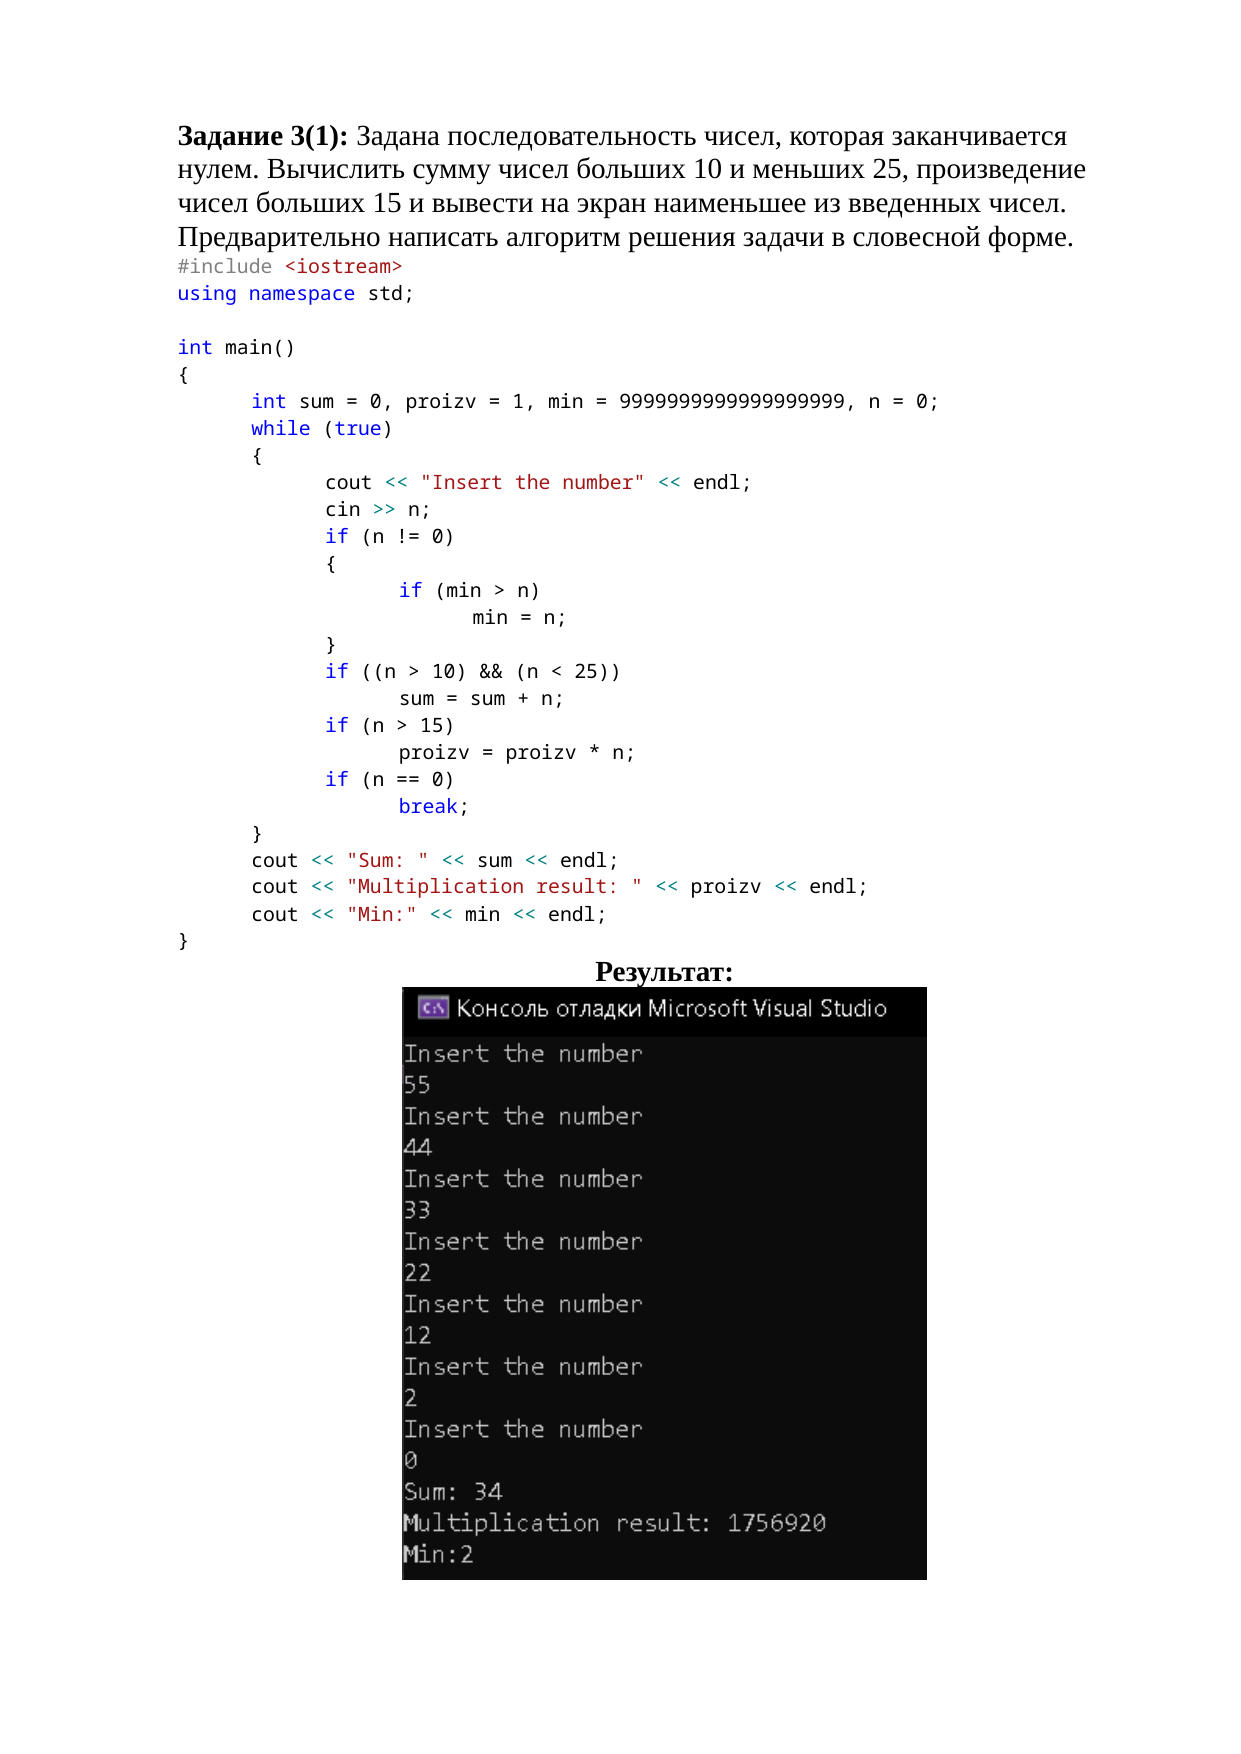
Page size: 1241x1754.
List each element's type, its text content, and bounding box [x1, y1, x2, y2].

text if (n == 0) [177, 765, 1152, 792]
text cout << "Min:" << min << endl; [177, 900, 1152, 927]
text Задание 3(1): Задана последовательность чисел, которая заканчивается нулем. Вычислить сумму чисел больших 10 и меньших 25, произведение чисел больших 15 и вывести на экран наименьшее из введенных чисел. Предварительно написать алгоритм решения задачи в словесной форме. [177, 118, 1152, 252]
text while (true) [177, 414, 1152, 441]
text if (n > 15) [177, 711, 1152, 738]
text if ((n > 10) && (n < 25)) [177, 657, 1152, 684]
text int main() [177, 333, 1152, 360]
text if (min > n) [177, 576, 1152, 603]
text Результат: [177, 954, 1152, 987]
text break; [177, 792, 1152, 819]
picture [402, 987, 927, 1580]
text } [177, 819, 1152, 846]
text { [177, 441, 1152, 468]
text using namespace std; [177, 279, 1152, 306]
text sum = sum + n; [177, 684, 1152, 711]
text } [177, 927, 1152, 954]
text int sum = 0, proizv = 1, min = 9999999999999999999, n = 0; [177, 387, 1152, 414]
text proizv = proizv * n; [177, 738, 1152, 765]
text cout << "Sum: " << sum << endl; [177, 846, 1152, 873]
text #include <iostream> [177, 252, 1152, 279]
text } [177, 630, 1152, 657]
text cin >> n; [177, 495, 1152, 522]
text { [177, 360, 1152, 387]
text if (n != 0) [177, 522, 1152, 549]
text min = n; [177, 603, 1152, 630]
text cout << "Insert the number" << endl; [177, 468, 1152, 495]
text cout << "Multiplication result: " << proizv << endl; [177, 873, 1152, 900]
text { [177, 549, 1152, 576]
